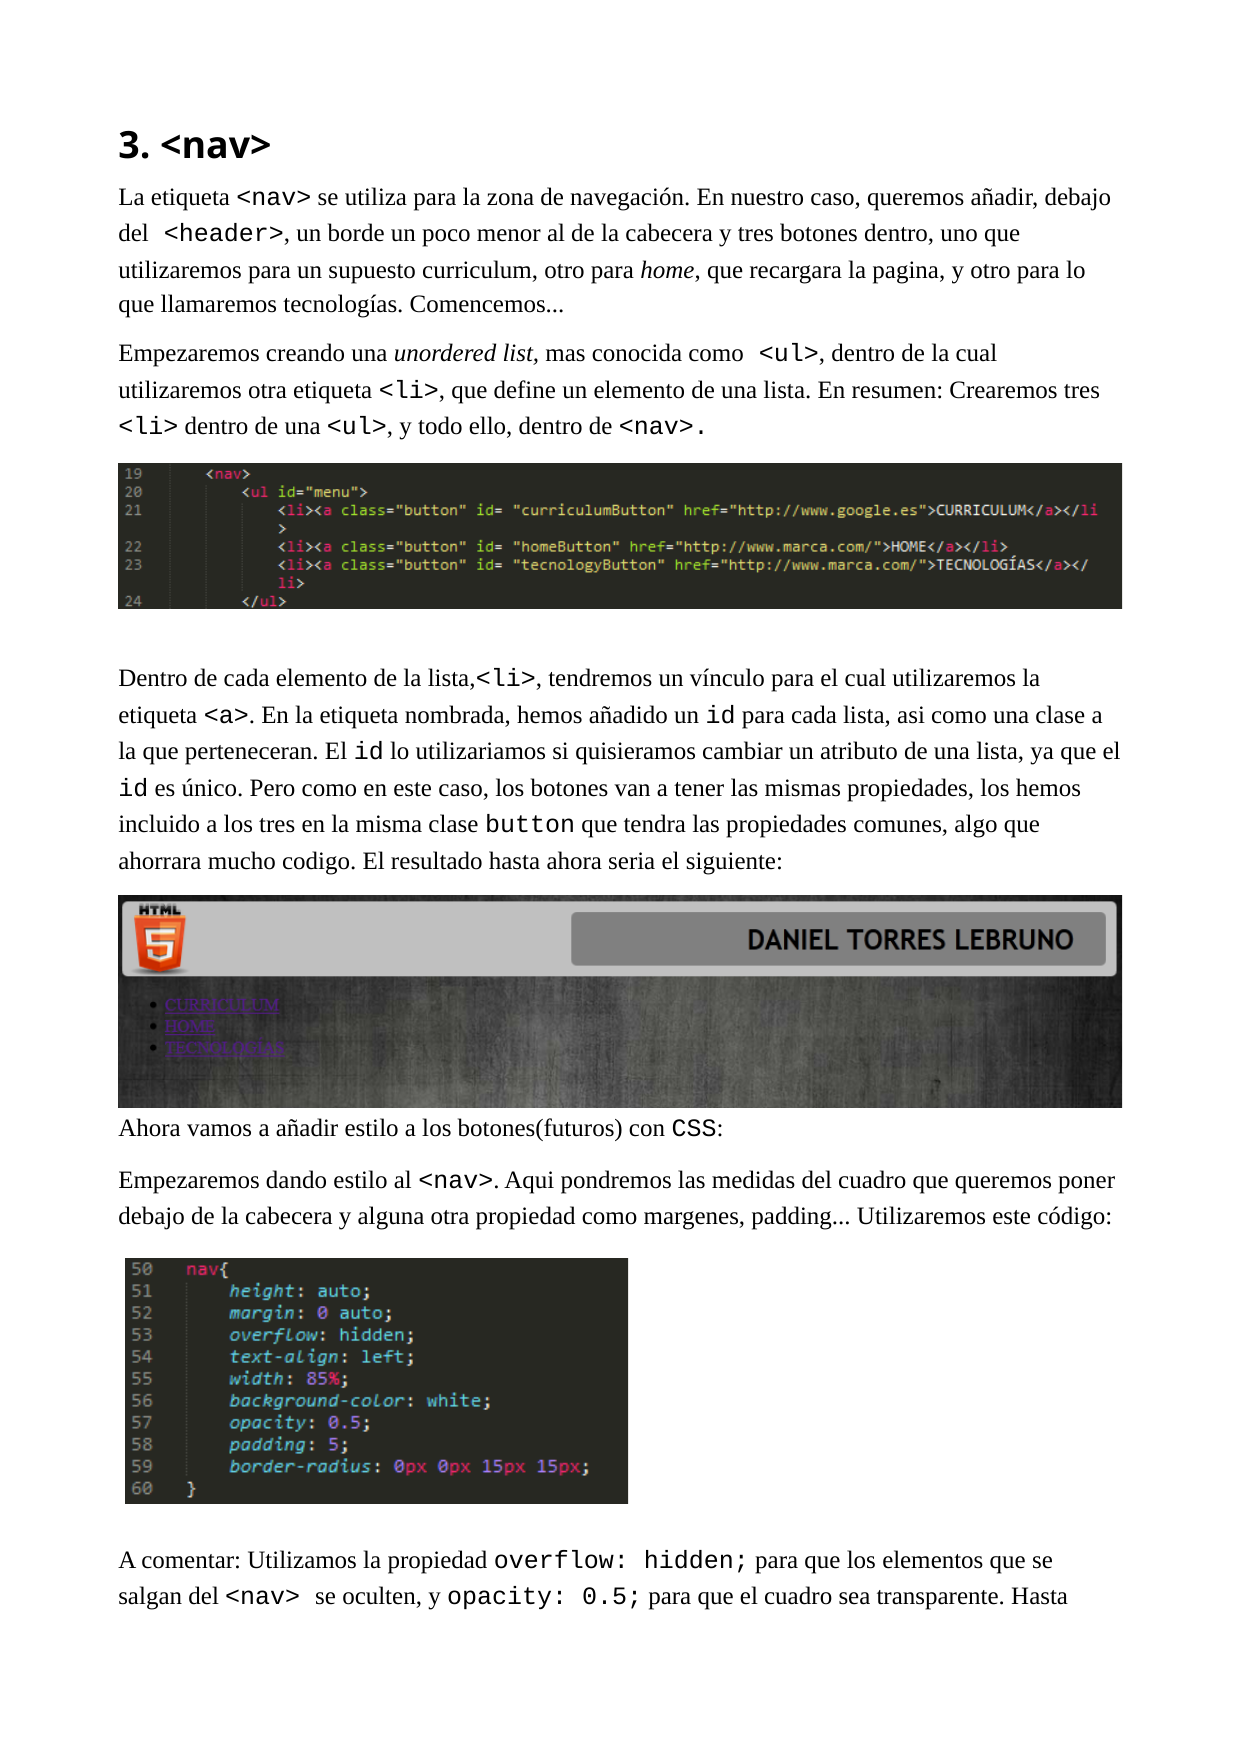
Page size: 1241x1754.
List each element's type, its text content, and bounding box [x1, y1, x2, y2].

picture [118, 895, 1123, 1108]
text Empezaremos creando una unordered list, mas conocida como <ul>, dentro de la cual utilizaremos otra etiqueta <li>, que define un elemento de una lista. En resumen: Crearemos tres <li> dentro de una <ul>, y todo ello, dentro de <nav>. [118, 338, 1122, 442]
text A comentar: Utilizamos la propiedad overflow: hidden; para que los elementos que se salgan del <nav> se oculten, y opacity: 0.5; para que el cuadro sea transparente. Hasta [118, 1545, 1122, 1612]
picture [125, 1258, 629, 1504]
text Ahora vamos a añadir estilo a los botones(futuros) con CSS: [118, 1108, 1122, 1144]
picture [118, 463, 1123, 609]
text Empezaremos dando estilo al <nav>. Aqui pondremos las medidas del cuadro que queremos poner debajo de la cabecera y alguna otra propiedad como margenes, padding... Utilizaremos este código: [118, 1165, 1122, 1230]
text La etiqueta <nav> se utiliza para la zona de navegación. En nuestro caso, queremos añadir, debajo del <header>, un borde un poco menor al de la cabecera y tres botones dentro, uno que utilizaremos para un supuesto curriculum, otro para home, que recargara la pagina, y otro para lo que llamaremos tecnologías. Comencemos... [118, 182, 1122, 318]
text Dentro de cada elemento de la lista,<li>, tendremos un vínculo para el cual utilizaremos la etiqueta <a>. En la etiqueta nombrada, hemos añadido un id para cada lista, asi como una clase a la que perteneceran. El id lo utilizariamos si quisieramos cambiar un atributo de una lista, ya que el id es único. Pero como en este caso, los botones van a tener las mismas propiedades, los hemos incluido a los tres en la misma clase button que tendra las propiedades comunes, algo que ahorrara mucho codigo. El resultado hasta ahora seria el siguiente: [118, 663, 1122, 875]
subtitle 3. <nav> [118, 118, 1122, 169]
